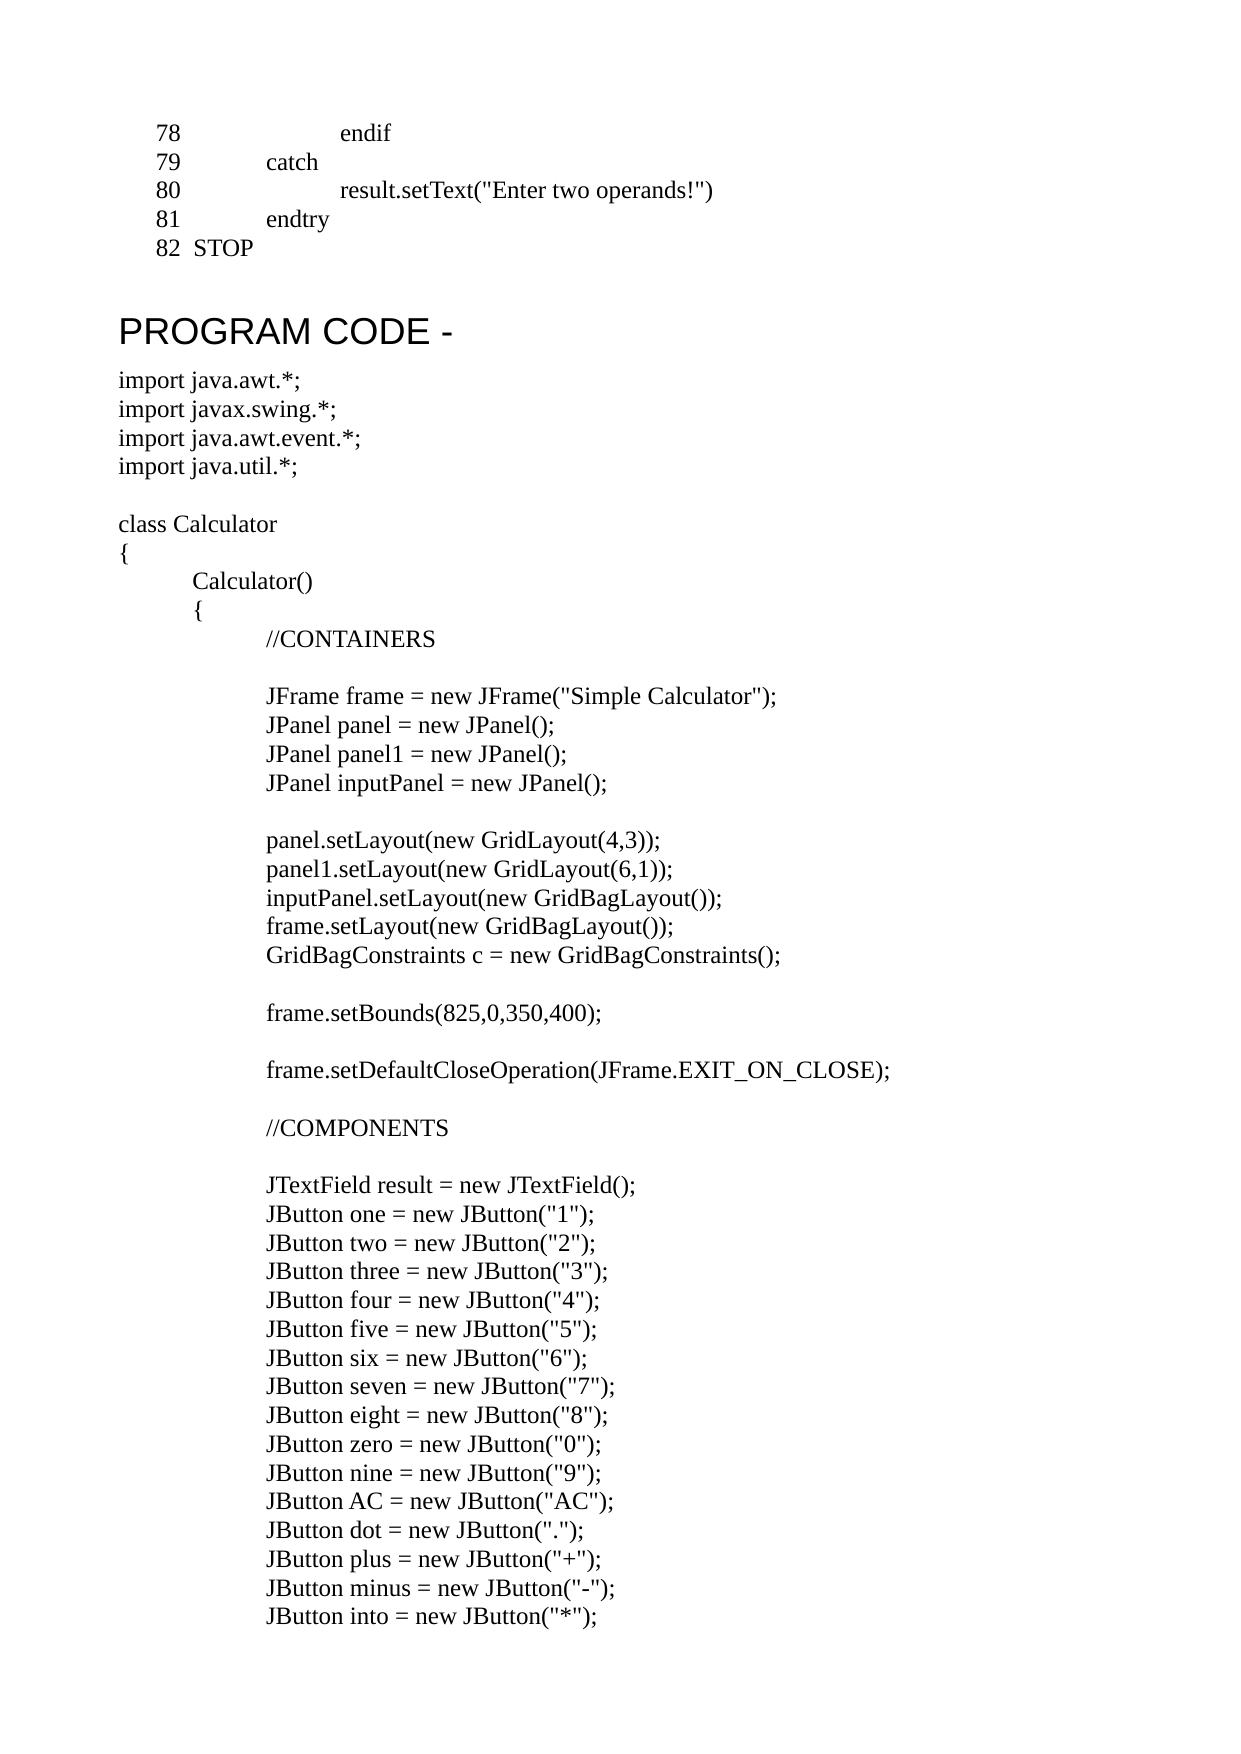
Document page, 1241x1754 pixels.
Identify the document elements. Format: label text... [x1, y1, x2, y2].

text JButton eight = new JButton("8"); [118, 1400, 1122, 1429]
subtitle PROGRAM CODE - [118, 309, 1122, 353]
text import java.awt.event.*; [118, 423, 1122, 451]
text import java.awt.*; [118, 365, 1122, 394]
text JButton two = new JButton("2"); [118, 1228, 1122, 1256]
text frame.setLayout(new GridBagLayout()); [118, 911, 1122, 940]
text panel1.setLayout(new GridLayout(6,1)); [118, 854, 1122, 883]
text JPanel panel1 = new JPanel(); [118, 739, 1122, 768]
list result.setText("Enter two operands!") [156, 176, 1122, 204]
list endtry [156, 204, 1122, 233]
text inputPanel.setLayout(new GridBagLayout()); [118, 883, 1122, 911]
text class Calculator [118, 509, 1122, 538]
text { [118, 595, 1122, 624]
text JButton five = new JButton("5"); [118, 1314, 1122, 1343]
text JPanel panel = new JPanel(); [118, 710, 1122, 739]
text import java.util.*; [118, 451, 1122, 480]
list catch [156, 147, 1122, 176]
text //CONTAINERS [118, 624, 1122, 653]
text JFrame frame = new JFrame("Simple Calculator"); [118, 681, 1122, 710]
text JPanel inputPanel = new JPanel(); [118, 768, 1122, 796]
text JButton three = new JButton("3"); [118, 1256, 1122, 1285]
text Calculator() [118, 566, 1122, 595]
text JButton four = new JButton("4"); [118, 1285, 1122, 1314]
text JButton zero = new JButton("0"); [118, 1429, 1122, 1458]
text JButton dot = new JButton("."); [118, 1515, 1122, 1544]
text JTextField result = new JTextField(); [118, 1170, 1122, 1199]
text panel.setLayout(new GridLayout(4,3)); [118, 825, 1122, 854]
text JButton one = new JButton("1"); [118, 1199, 1122, 1228]
text //COMPONENTS [118, 1113, 1122, 1141]
text JButton nine = new JButton("9"); [118, 1458, 1122, 1486]
text import javax.swing.*; [118, 394, 1122, 423]
text JButton into = new JButton("*"); [118, 1601, 1122, 1630]
list STOP [156, 233, 1122, 262]
text JButton AC = new JButton("AC"); [118, 1486, 1122, 1515]
text frame.setBounds(825,0,350,400); [118, 998, 1122, 1026]
text GridBagConstraints c = new GridBagConstraints(); [118, 940, 1122, 969]
text JButton six = new JButton("6"); [118, 1343, 1122, 1371]
list endif [156, 118, 1122, 147]
text JButton minus = new JButton("-"); [118, 1573, 1122, 1601]
text frame.setDefaultCloseOperation(JFrame.EXIT_ON_CLOSE); [118, 1055, 1122, 1084]
text JButton seven = new JButton("7"); [118, 1371, 1122, 1400]
text JButton plus = new JButton("+"); [118, 1544, 1122, 1573]
text { [118, 538, 1122, 566]
